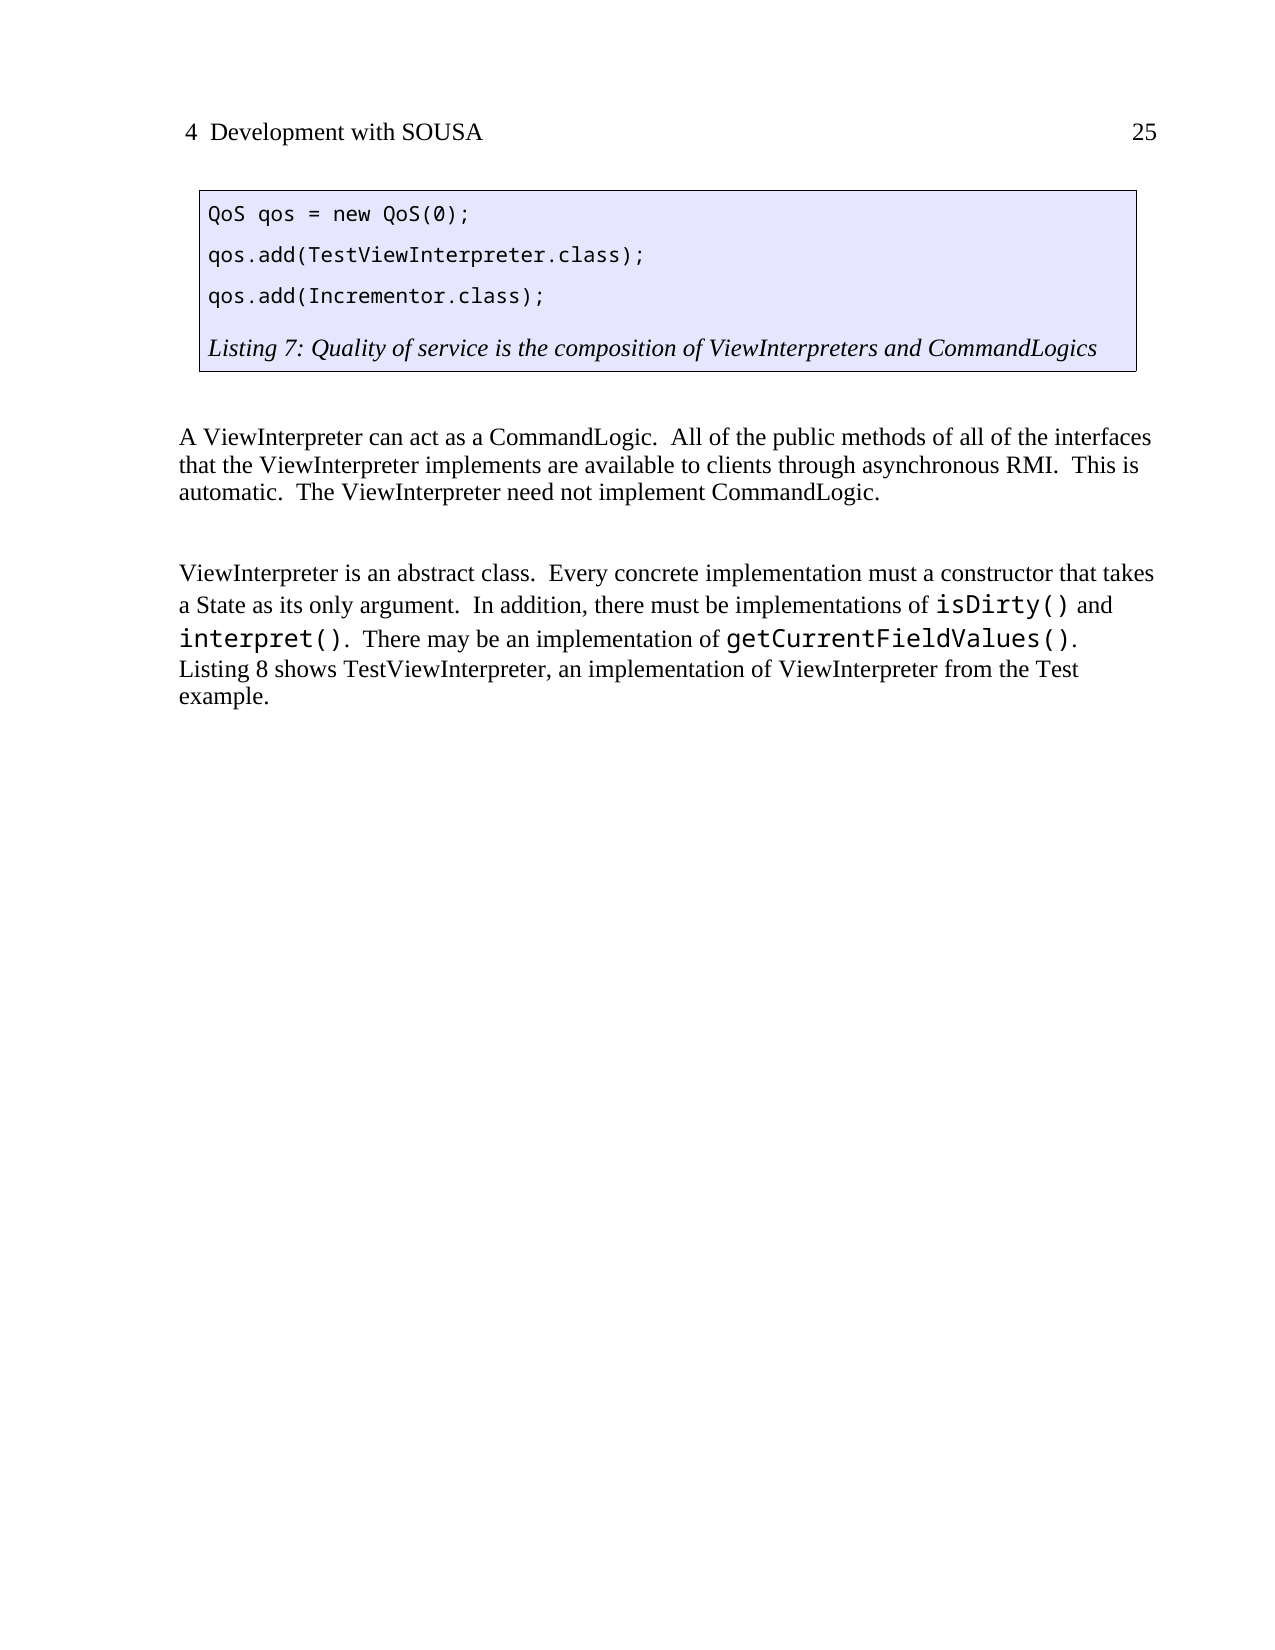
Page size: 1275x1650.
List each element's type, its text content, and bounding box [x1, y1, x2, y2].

text qos.add(TestViewInterpreter.class); [208, 240, 1127, 268]
text qos.add(Incrementor.class); [208, 281, 1127, 309]
text ViewInterpreter is an abstract class. Every concrete implementation must a constructor that takes a State as its only argument. In addition, there must be implementations of isDirty() and interpret(). There may be an implementation of getCurrentFieldValues(). Listing 8 shows TestViewInterpreter, an implementation of ViewInterpreter from the Test example. [178, 559, 1157, 710]
text QoS qos = new QoS(0); [208, 199, 1127, 227]
list Listing 7: Quality of service is the composition of ViewInterpreters and CommandLogics [208, 334, 1127, 362]
text A ViewInterpreter can act as a CommandLogic. All of the public methods of all of the interfaces that the ViewInterpreter implements are available to clients through asynchronous RMI. This is automatic. The ViewInterpreter need not implement CommandLogic. [178, 423, 1157, 506]
